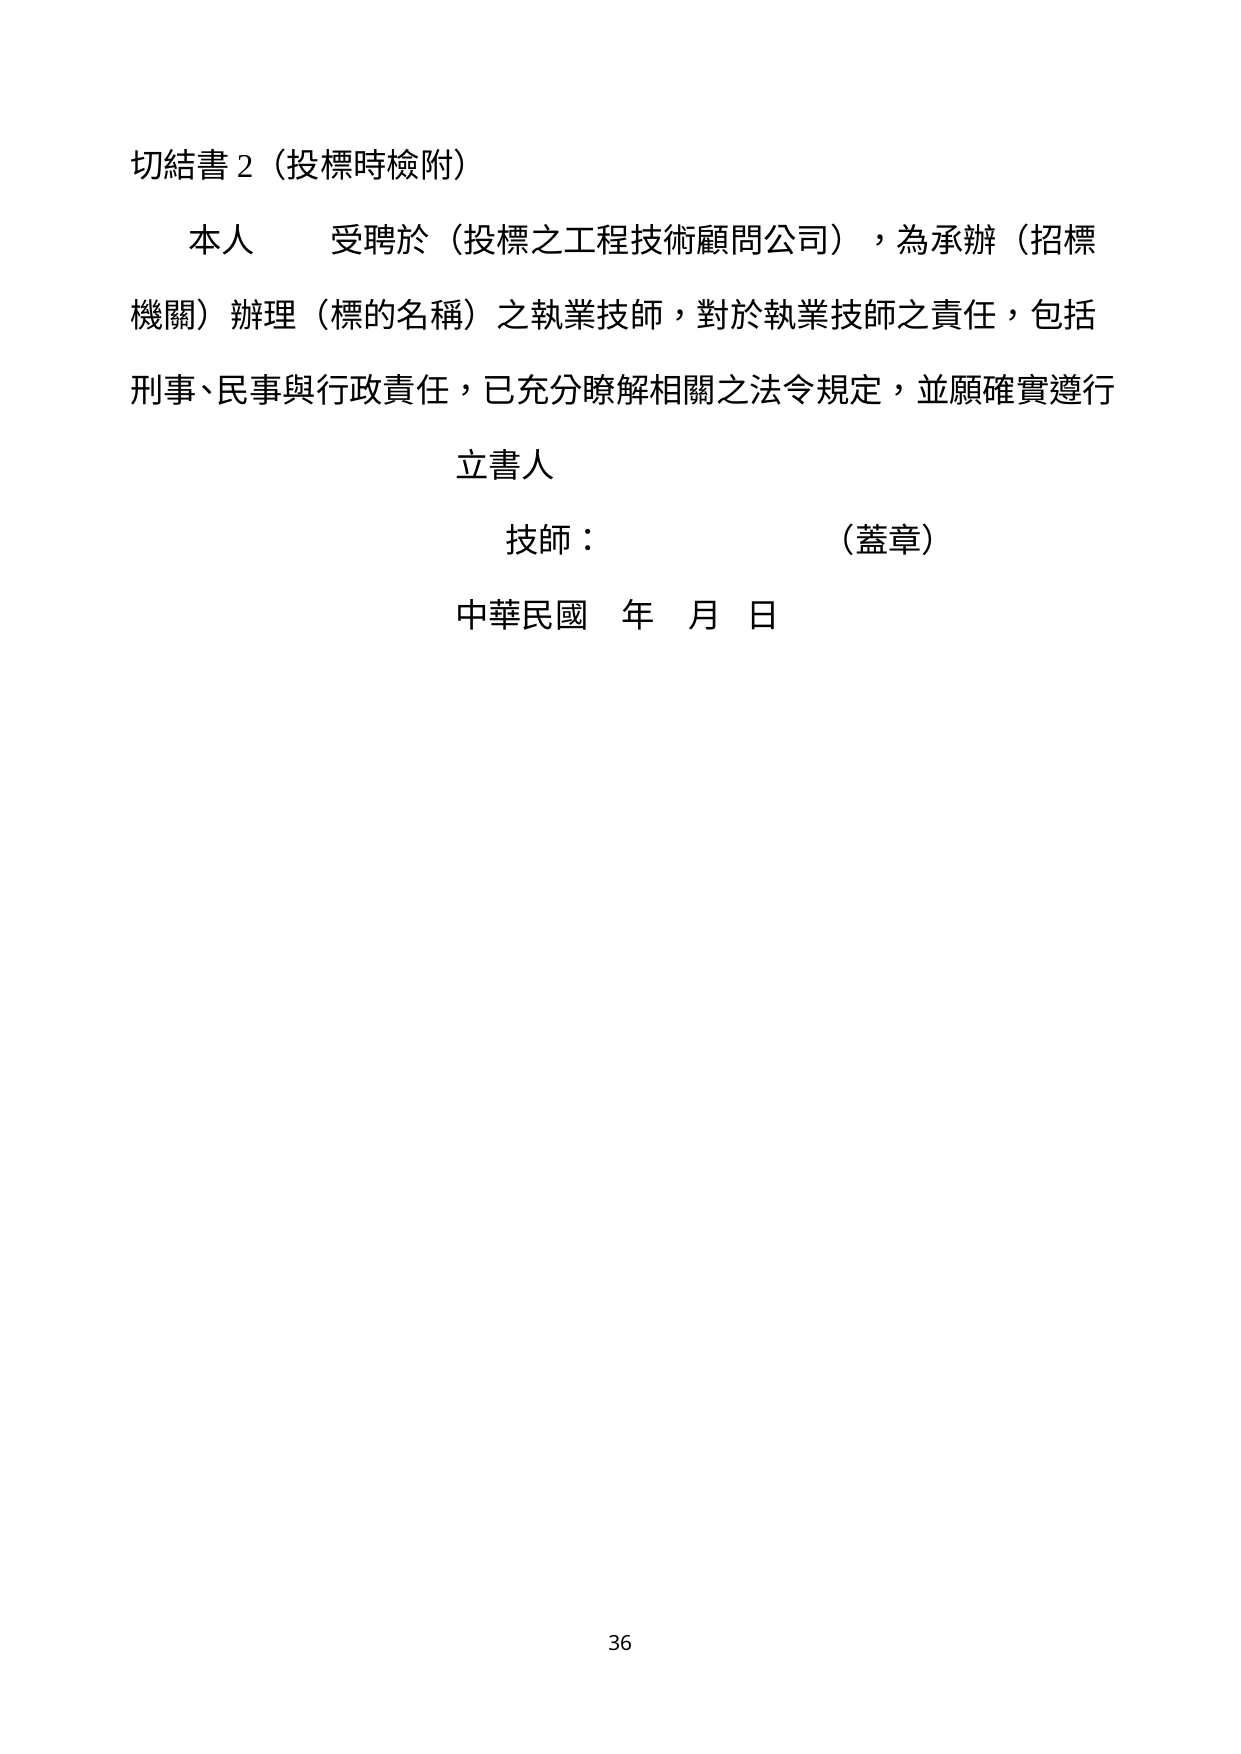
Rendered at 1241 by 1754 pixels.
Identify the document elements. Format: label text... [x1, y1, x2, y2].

text 立書人 [455, 426, 1110, 501]
text 中華民國 年 月 日 [455, 576, 1110, 651]
text 技師： （蓋章） [505, 501, 1110, 576]
text 本人 受聘於（投標之工程技術顧問公司），為承辦（招標機關）辦理（標的名稱）之執業技師，對於執業技師之責任，包括刑事、民事與行政責任，已充分瞭解相關之法令規定，並願確實遵行。 [130, 201, 1110, 426]
text 切結書2（投標時檢附） [130, 126, 1110, 201]
